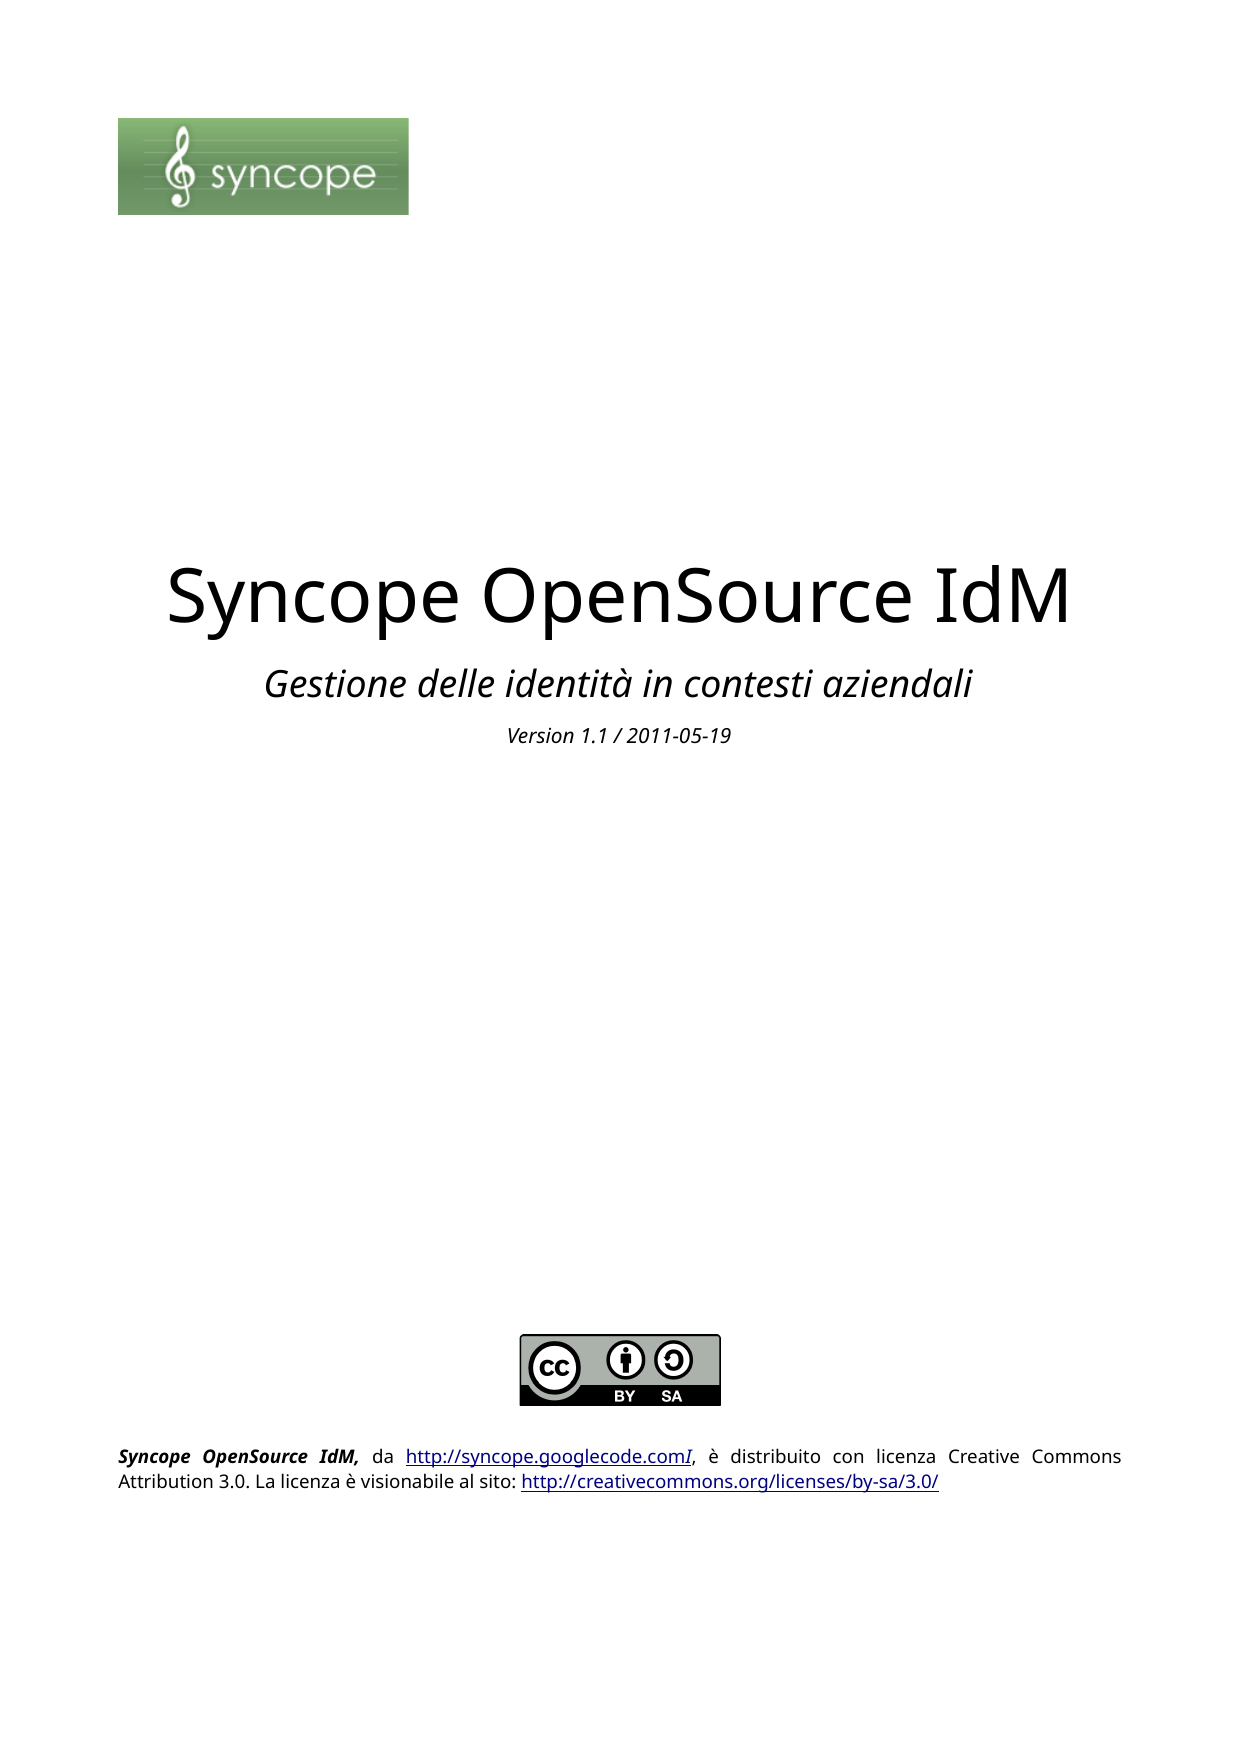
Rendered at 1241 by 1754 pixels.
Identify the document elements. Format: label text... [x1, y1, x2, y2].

text Gestione delle identità in contesti aziendali [118, 657, 1122, 708]
text Syncope OpenSource IdM [118, 542, 1122, 645]
picture [519, 1334, 721, 1406]
text Version 1.1 / 2011-05-19 [118, 721, 1122, 749]
picture [118, 118, 409, 215]
text Syncope OpenSource IdM, da http://syncope.googlecode.comI, è distribuito con licenza Creative Commons Attribution 3.0. La licenza è visionabile al sito: http://creativecommons.org/licenses/by-sa/3.0/ [118, 1443, 1122, 1494]
